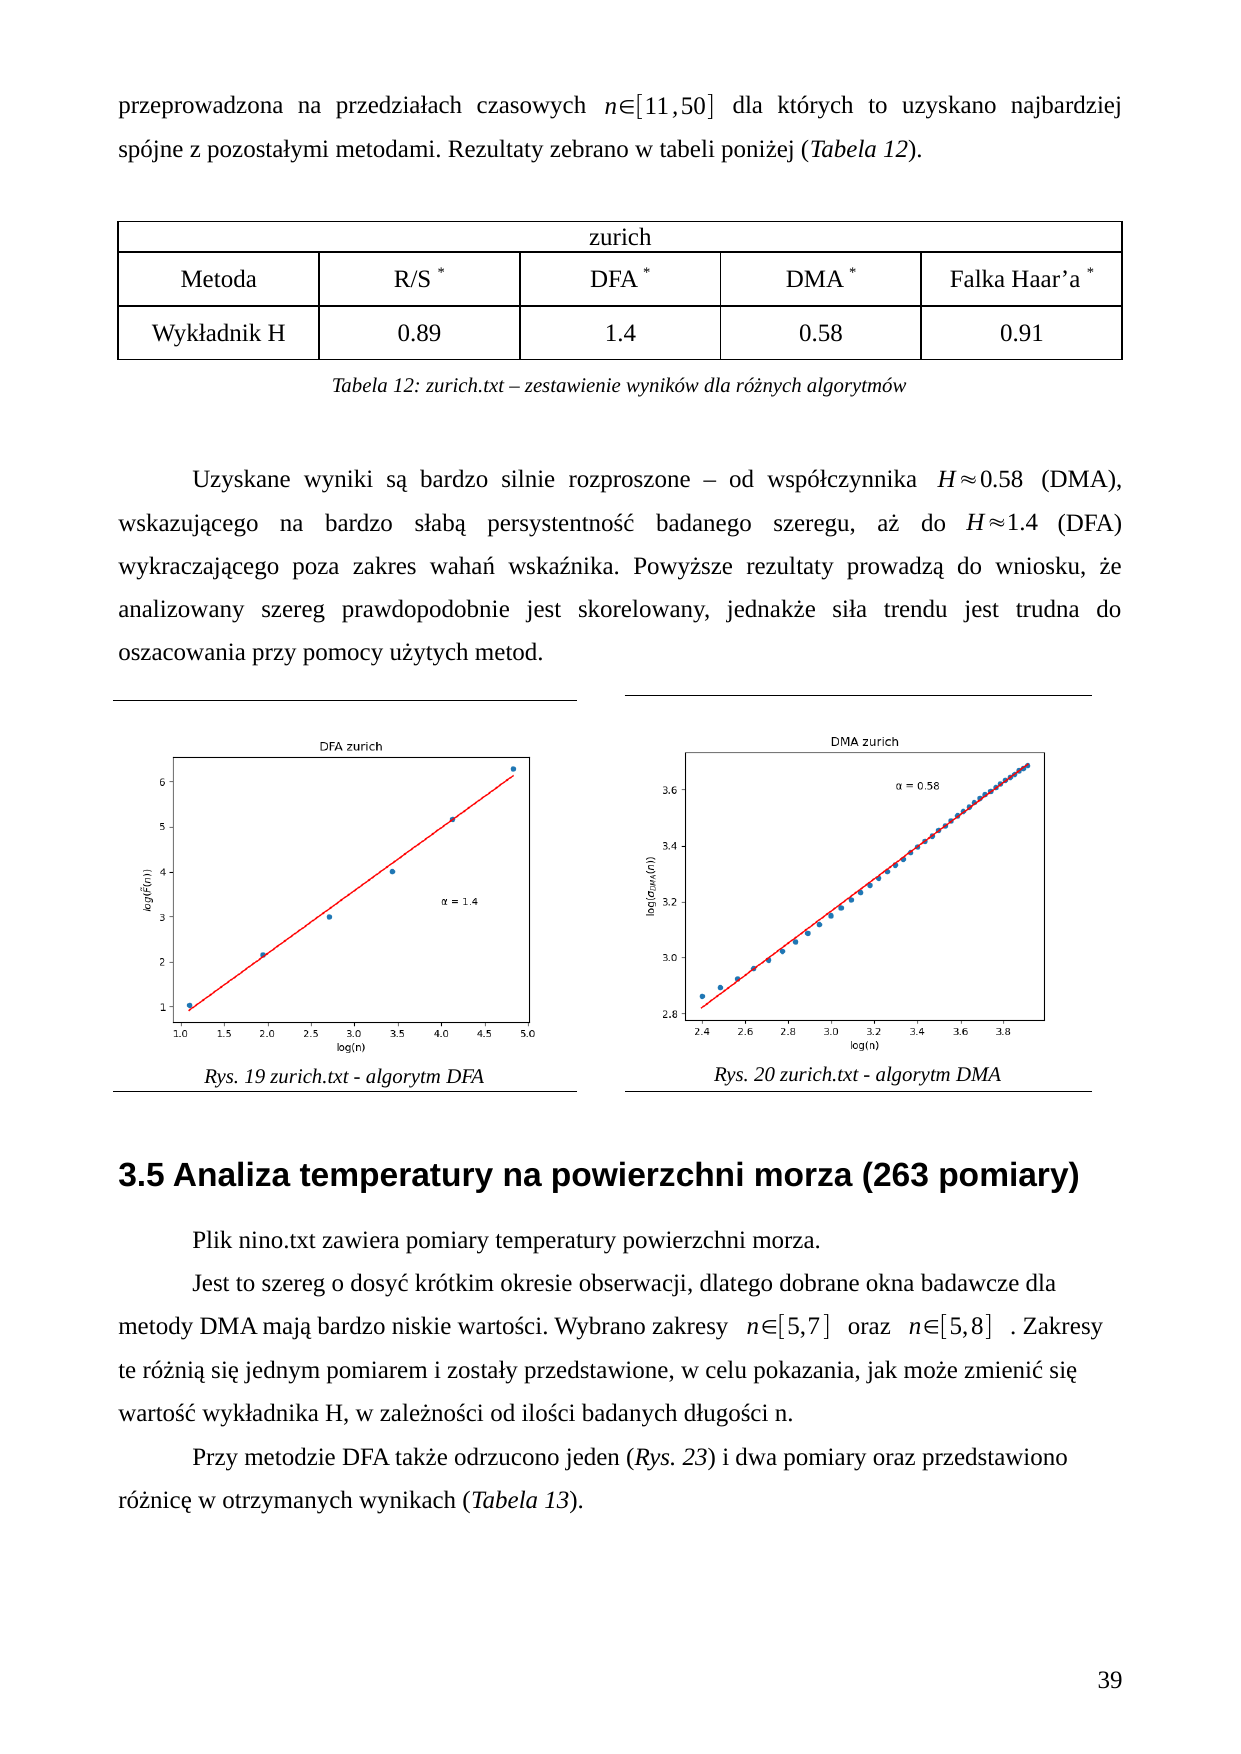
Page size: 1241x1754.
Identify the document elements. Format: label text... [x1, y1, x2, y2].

text Rys. 20 zurich.txt - algorytm DMA [627, 1058, 1089, 1086]
table_cell 0.91 [922, 307, 1121, 359]
table_cell 1.4 [521, 307, 720, 359]
text Rys. 19 zurich.txt - algorytm DFA [116, 1060, 574, 1088]
table_cell R/S * [320, 253, 519, 305]
picture [115, 715, 575, 1060]
text Plik nino.txt zawiera pomiary temperatury powierzchni morza. [118, 1225, 1122, 1254]
text Tabela 12: zurich.txt – zestawienie wyników dla różnych algorytmów [118, 373, 1122, 397]
text przeprowadzona na przedziałach czasowychdla których to uzyskano najbardziej spójne z pozostałymi metodami. Rezultaty zebrano w tabeli poniżej (Tabela 12). [118, 91, 1122, 163]
text Przy metodzie DFA także odrzucono jeden (Rys. 23) i dwa pomiary oraz przedstawiono różnicę w otrzymanych wynikach (Tabela 13). [118, 1442, 1122, 1513]
text Uzyskane wyniki są bardzo silnie rozproszone – od współczynnika(DMA), wskazującego na bardzo słabą persystentność badanego szeregu, aż do(DFA) wykraczającego poza zakres wahań wskaźnika. Powyższe rezultaty prowadzą do wniosku, że analizowany szereg prawdopodobnie jest skorelowany, jednakże siła trendu jest trudna do oszacowania przy pomocy użytych metod. [118, 464, 1122, 666]
table_cell Metoda [119, 253, 318, 305]
text Jest to szereg o dosyć krótkim okresie obserwacji, dlatego dobrane okna badawcze dla metody DMA mają bardzo niskie wartości. Wybrano zakresyoraz. Zakresy te różnią się jednym pomiarem i zostały przedstawione, w celu pokazania, jak może zmienić się wartość wykładnika H, w zależności od ilości badanych długości n. [118, 1268, 1122, 1427]
table_cell Wykładnik H [119, 307, 318, 359]
table_cell Falka Haar’a * [922, 253, 1121, 305]
table_header zurich [119, 222, 1121, 251]
table_cell 0.89 [320, 307, 519, 359]
table_cell DMA * [721, 253, 920, 305]
subtitle 3.5 Analiza temperatury na powierzchni morza (263 pomiary) [118, 1155, 1122, 1193]
table_cell 0.58 [721, 307, 920, 359]
table_cell DFA * [521, 253, 720, 305]
picture [627, 710, 1090, 1058]
